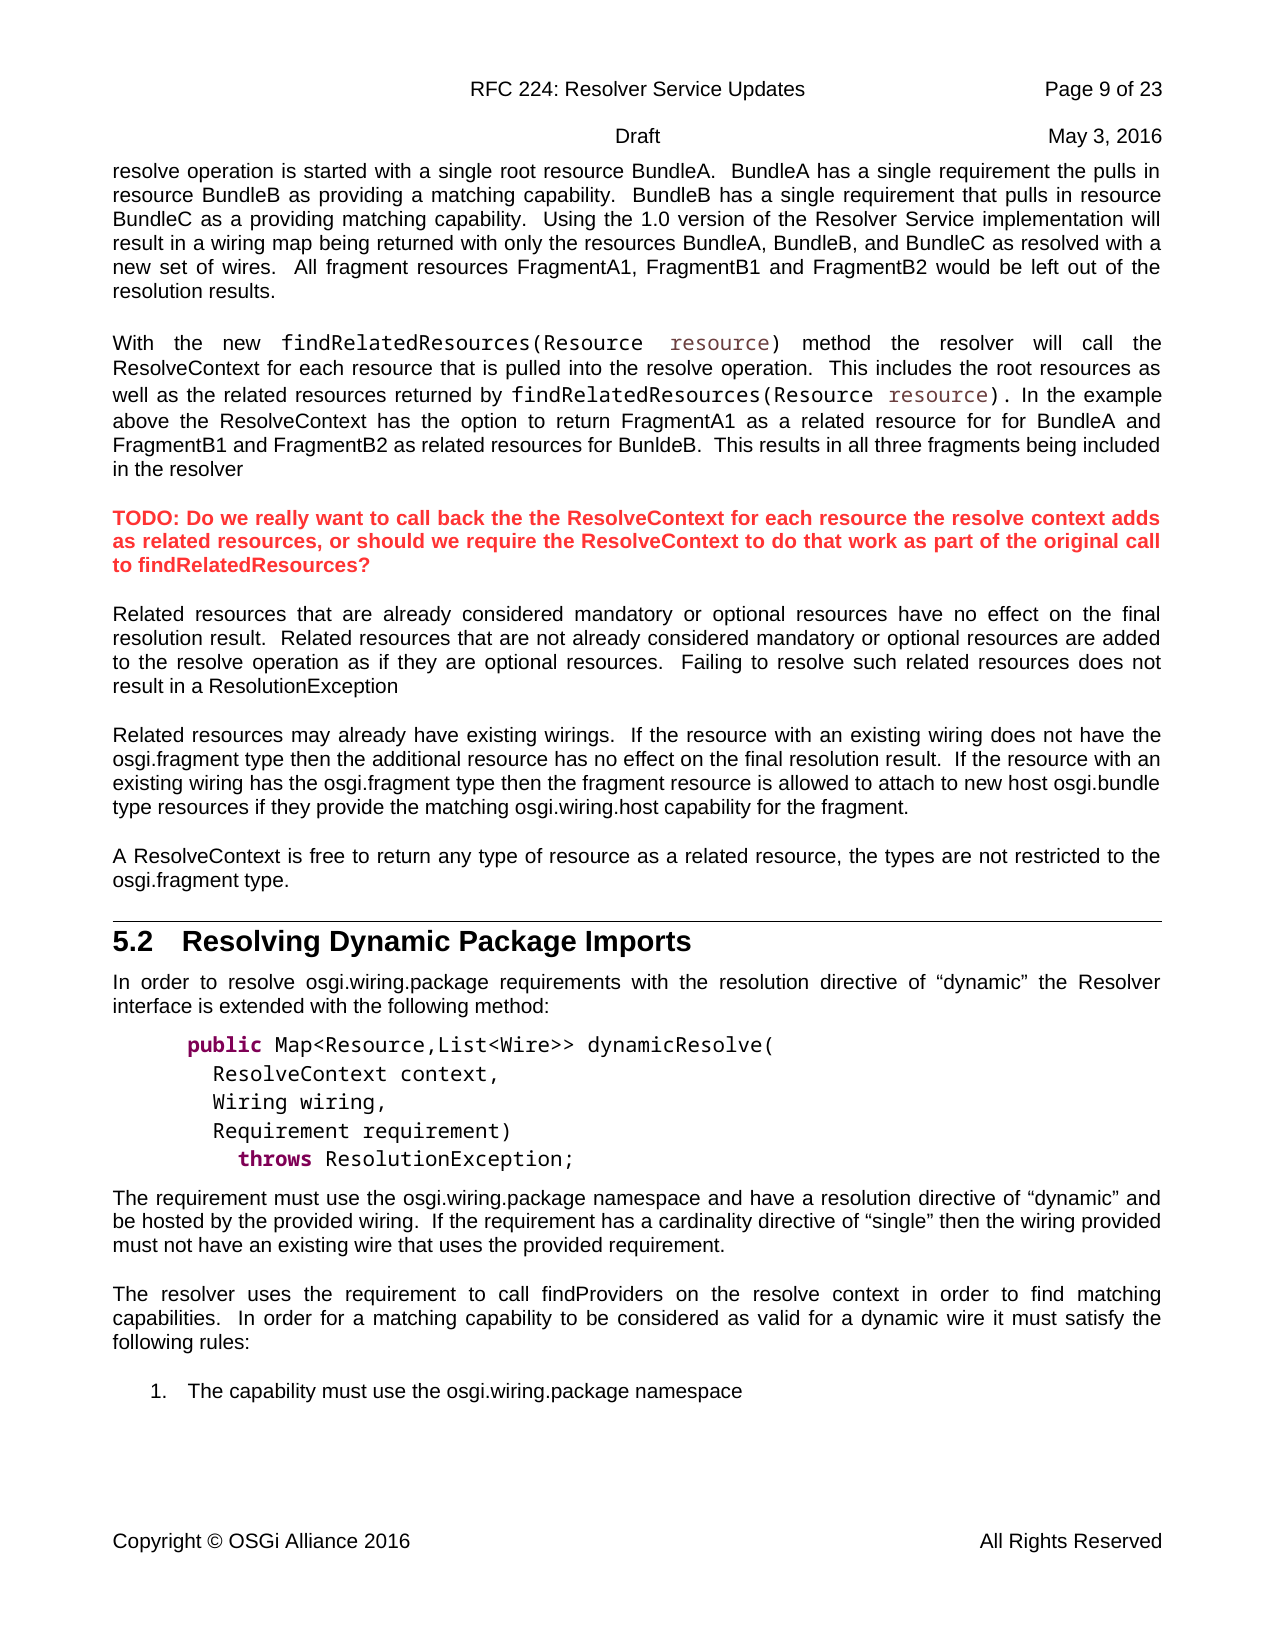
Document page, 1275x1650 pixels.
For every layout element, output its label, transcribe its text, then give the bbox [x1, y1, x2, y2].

text Related resources may already have existing wirings. If the resource with an existing wiring does not have the osgi.fragment type then the additional resource has no effect on the final resolution result. If the resource with an existing wiring has the osgi.fragment type then the fragment resource is allowed to attach to new host osgi.bundle type resources if they provide the matching osgi.wiring.host capability for the fragment. [112, 723, 1162, 819]
text resolve operation is started with a single root resource BundleA. BundleA has a single requirement the pulls in resource BundleB as providing a matching capability. BundleB has a single requirement that pulls in resource BundleC as a providing matching capability. Using the 1.0 version of the Resolver Service implementation will result in a wiring map being returned with only the resources BundleA, BundleB, and BundleC as resolved with a new set of wires. All fragment resources FragmentA1, FragmentB1 and FragmentB2 would be left out of the resolution results. [112, 159, 1162, 303]
list The capability must use the osgi.wiring.package namespace [150, 1379, 1162, 1403]
text The requirement must use the osgi.wiring.package namespace and have a resolution directive of “dynamic” and be hosted by the provided wiring. If the requirement has a cardinality directive of “single” then the wiring provided must not have an existing wire that uses the provided requirement. [112, 1185, 1162, 1257]
text throws ResolutionException; [187, 1144, 1162, 1173]
text TODO: Do we really want to call back the the ResolveContext for each resource the resolve context adds as related resources, or should we require the ResolveContext to do that work as part of the original call to findRelatedResources? [112, 505, 1162, 577]
text A ResolveContext is free to return any type of resource as a related resource, the types are not restricted to the osgi.fragment type. [112, 844, 1162, 892]
text In order to resolve osgi.wiring.package requirements with the resolution directive of “dynamic” the Resolver interface is extended with the following method: [112, 970, 1162, 1018]
text Related resources that are already considered mandatory or optional resources have no effect on the final resolution result. Related resources that are not already considered mandatory or optional resources are added to the resolve operation as if they are optional resources. Failing to resolve such related resources does not result in a ResolutionException [112, 602, 1162, 698]
text ResolveContext context, [187, 1059, 1162, 1087]
text Requirement requirement) [187, 1116, 1162, 1144]
text public Map<Resource,List<Wire>> dynamicResolve( [187, 1031, 1162, 1059]
subtitle Resolving Dynamic Package Imports [112, 922, 1162, 958]
text Wiring wiring, [187, 1087, 1162, 1116]
text The resolver uses the requirement to call findProviders on the resolve context in order to find matching capabilities. In order for a matching capability to be considered as valid for a dynamic wire it must satisfy the following rules: [112, 1282, 1162, 1354]
text With the new findRelatedResources(Resource resource) method the resolver will call the ResolveContext for each resource that is pulled into the resolve operation. This includes the root resources as well as the related resources returned by findRelatedResources(Resource resource). In the example above the ResolveContext has the option to return FragmentA1 as a related resource for for BundleA and FragmentB1 and FragmentB2 as related resources for BunldeB. This results in all three fragments being included in the resolver [112, 328, 1162, 480]
